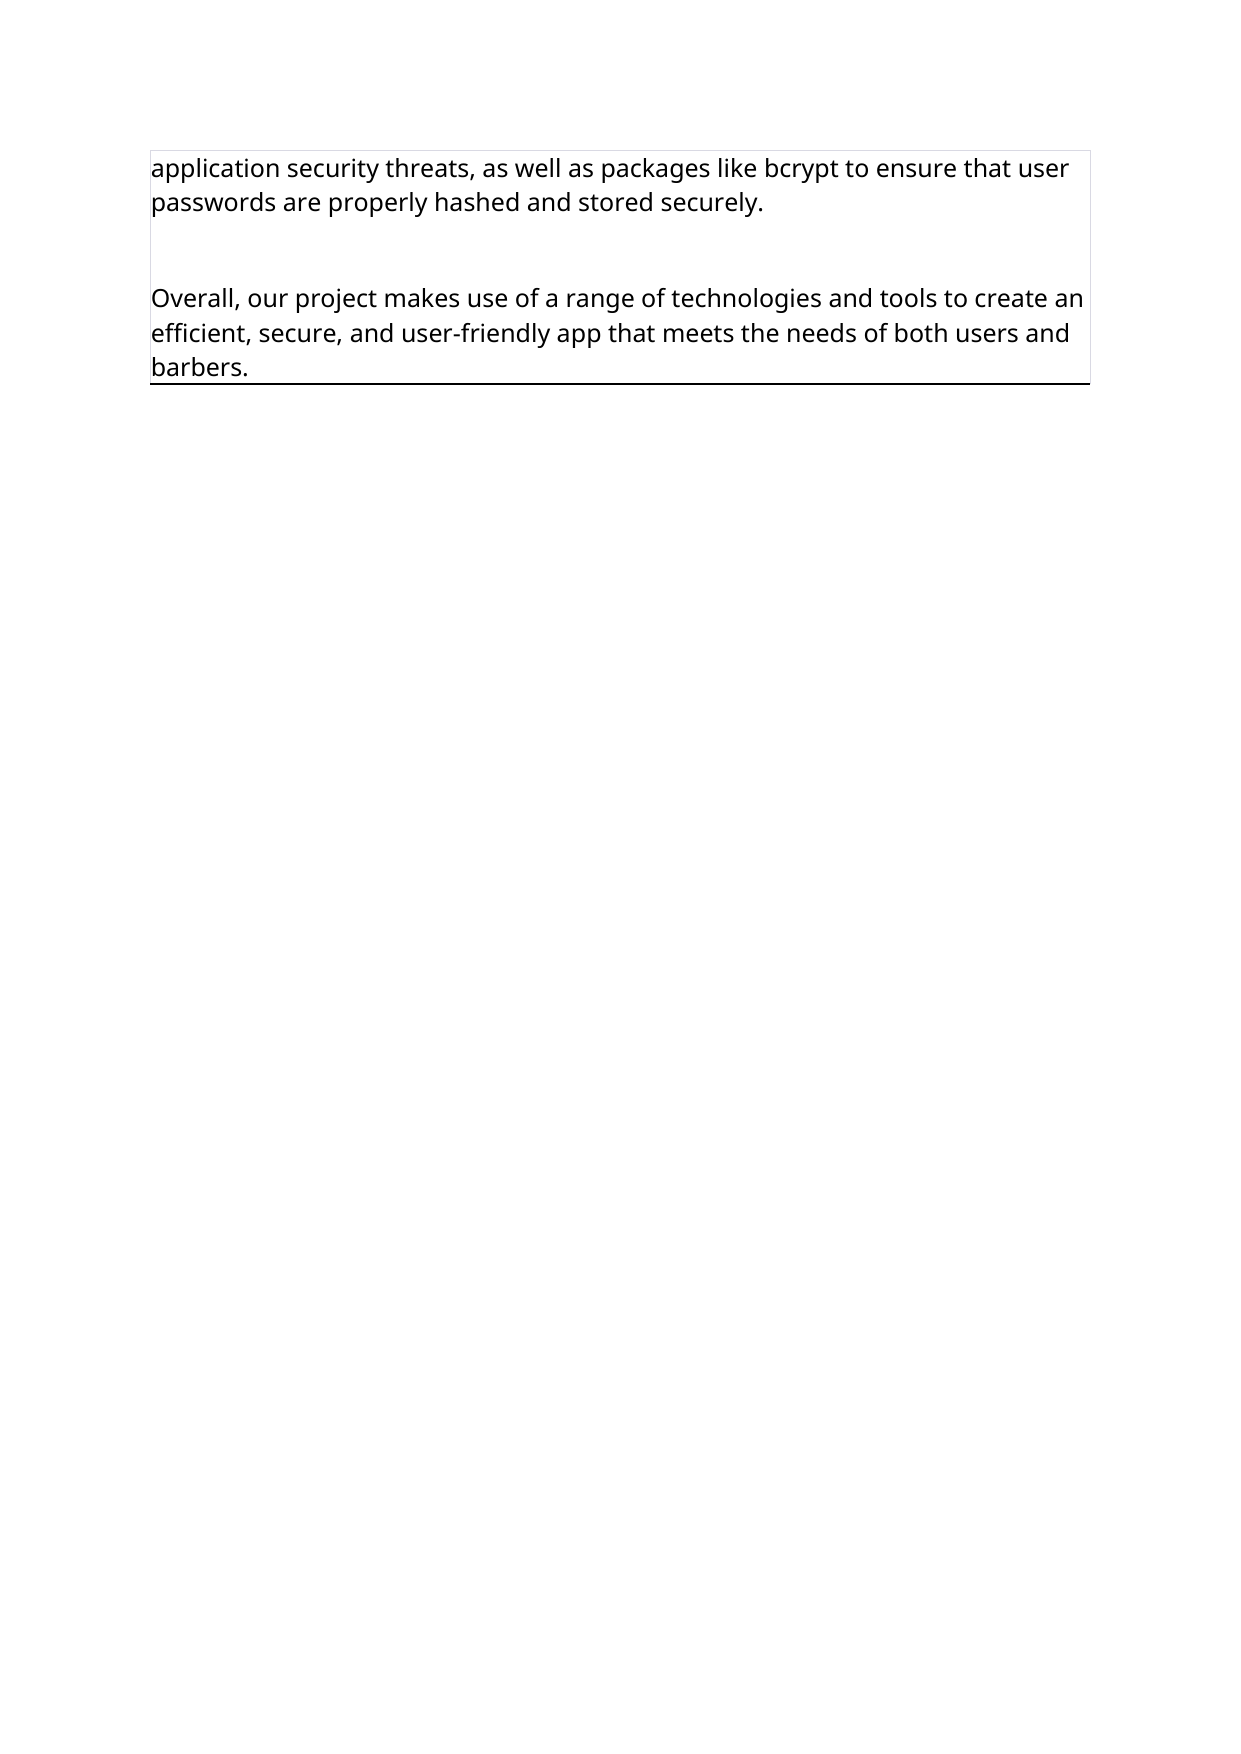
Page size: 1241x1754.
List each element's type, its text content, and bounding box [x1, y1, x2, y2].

text application security threats, as well as packages like bcrypt to ensure that user passwords are properly hashed and stored securely. [151, 151, 1090, 219]
text Overall, our project makes use of a range of technologies and tools to create an efficient, secure, and user-friendly app that meets the needs of both users and barbers. [151, 281, 1090, 383]
